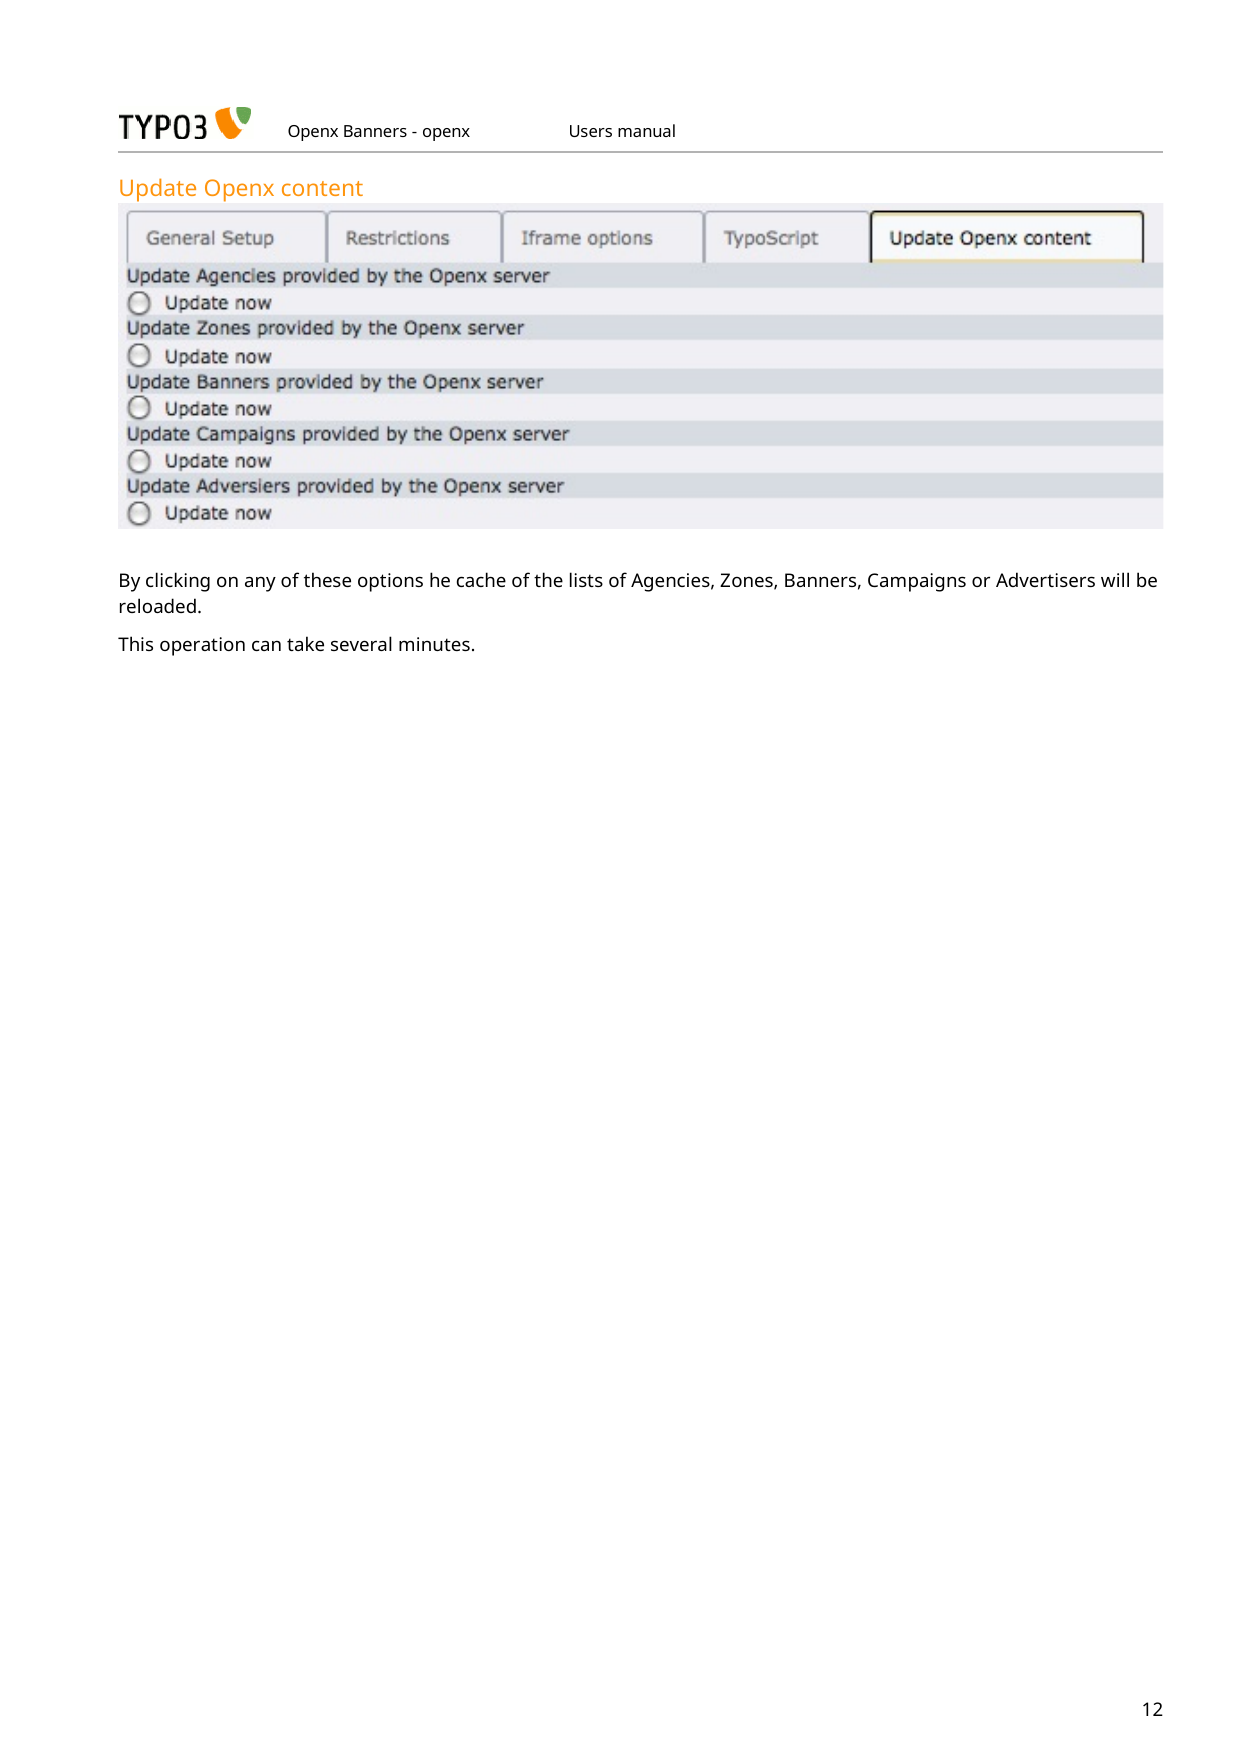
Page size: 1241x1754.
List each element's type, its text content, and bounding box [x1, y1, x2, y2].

text By clicking on any of these options he cache of the lists of Agencies, Zones, Banners, Campaigns or Advertisers will be reloaded. [118, 567, 1163, 619]
subtitle Update Openx content [118, 172, 1163, 203]
text This operation can take several minutes. [118, 631, 1163, 657]
picture [118, 203, 1164, 529]
picture [118, 106, 254, 139]
